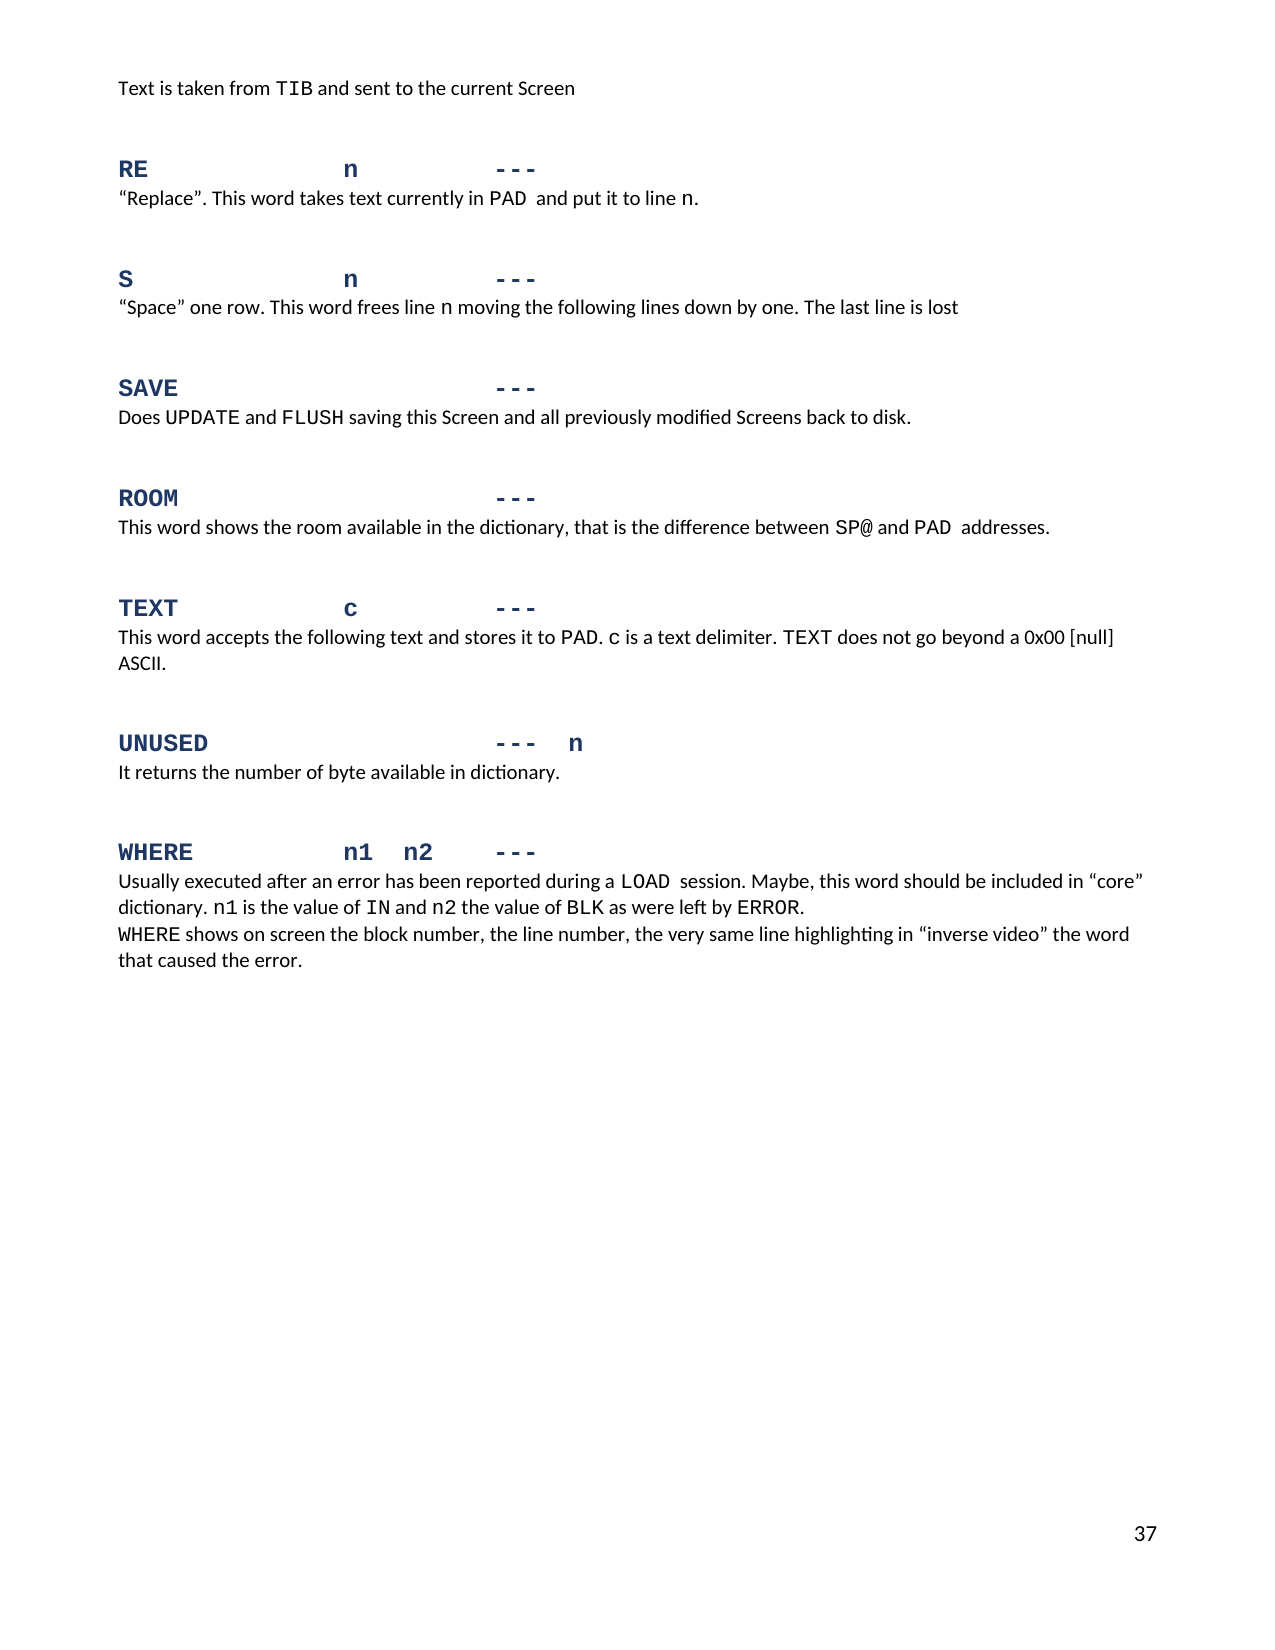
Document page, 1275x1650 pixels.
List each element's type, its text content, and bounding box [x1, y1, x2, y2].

subtitle TEXT c --- [118, 596, 1157, 624]
subtitle SAVE --- [118, 376, 1157, 404]
text WHERE shows on screen the block number, the line number, the very same line highlighting in “inverse video” the word that caused the error. [118, 921, 1157, 973]
text Text is taken from TIB and sent to the current Screen [118, 75, 1157, 101]
text This word shows the room available in the dictionary, that is the difference between SP@ and PAD addresses. [118, 514, 1157, 541]
subtitle RE n --- [118, 156, 1157, 185]
text “Replace”. This word takes text currently in PAD and put it to line n. [118, 185, 1157, 211]
text Does UPDATE and FLUSH saving this Screen and all previously modified Screens back to disk. [118, 404, 1157, 431]
text It returns the number of byte available in dictionary. [118, 759, 1157, 784]
subtitle S n --- [118, 266, 1157, 294]
text Usually executed after an error has been reported during a LOAD session. Maybe, this word should be included in “core” dictionary. n1 is the value of IN and n2 the value of BLK as were left by ERROR. [118, 868, 1157, 921]
text “Space” one row. This word frees line n moving the following lines down by one. The last line is lost [118, 294, 1157, 321]
text This word accepts the following text and stores it to PAD. c is a text delimiter. TEXT does not go beyond a 0x00 [null] ASCII. [118, 624, 1157, 676]
subtitle ROOM --- [118, 486, 1157, 514]
subtitle WHERE n1 n2 --- [118, 839, 1157, 868]
subtitle UNUSED --- n [118, 731, 1157, 759]
